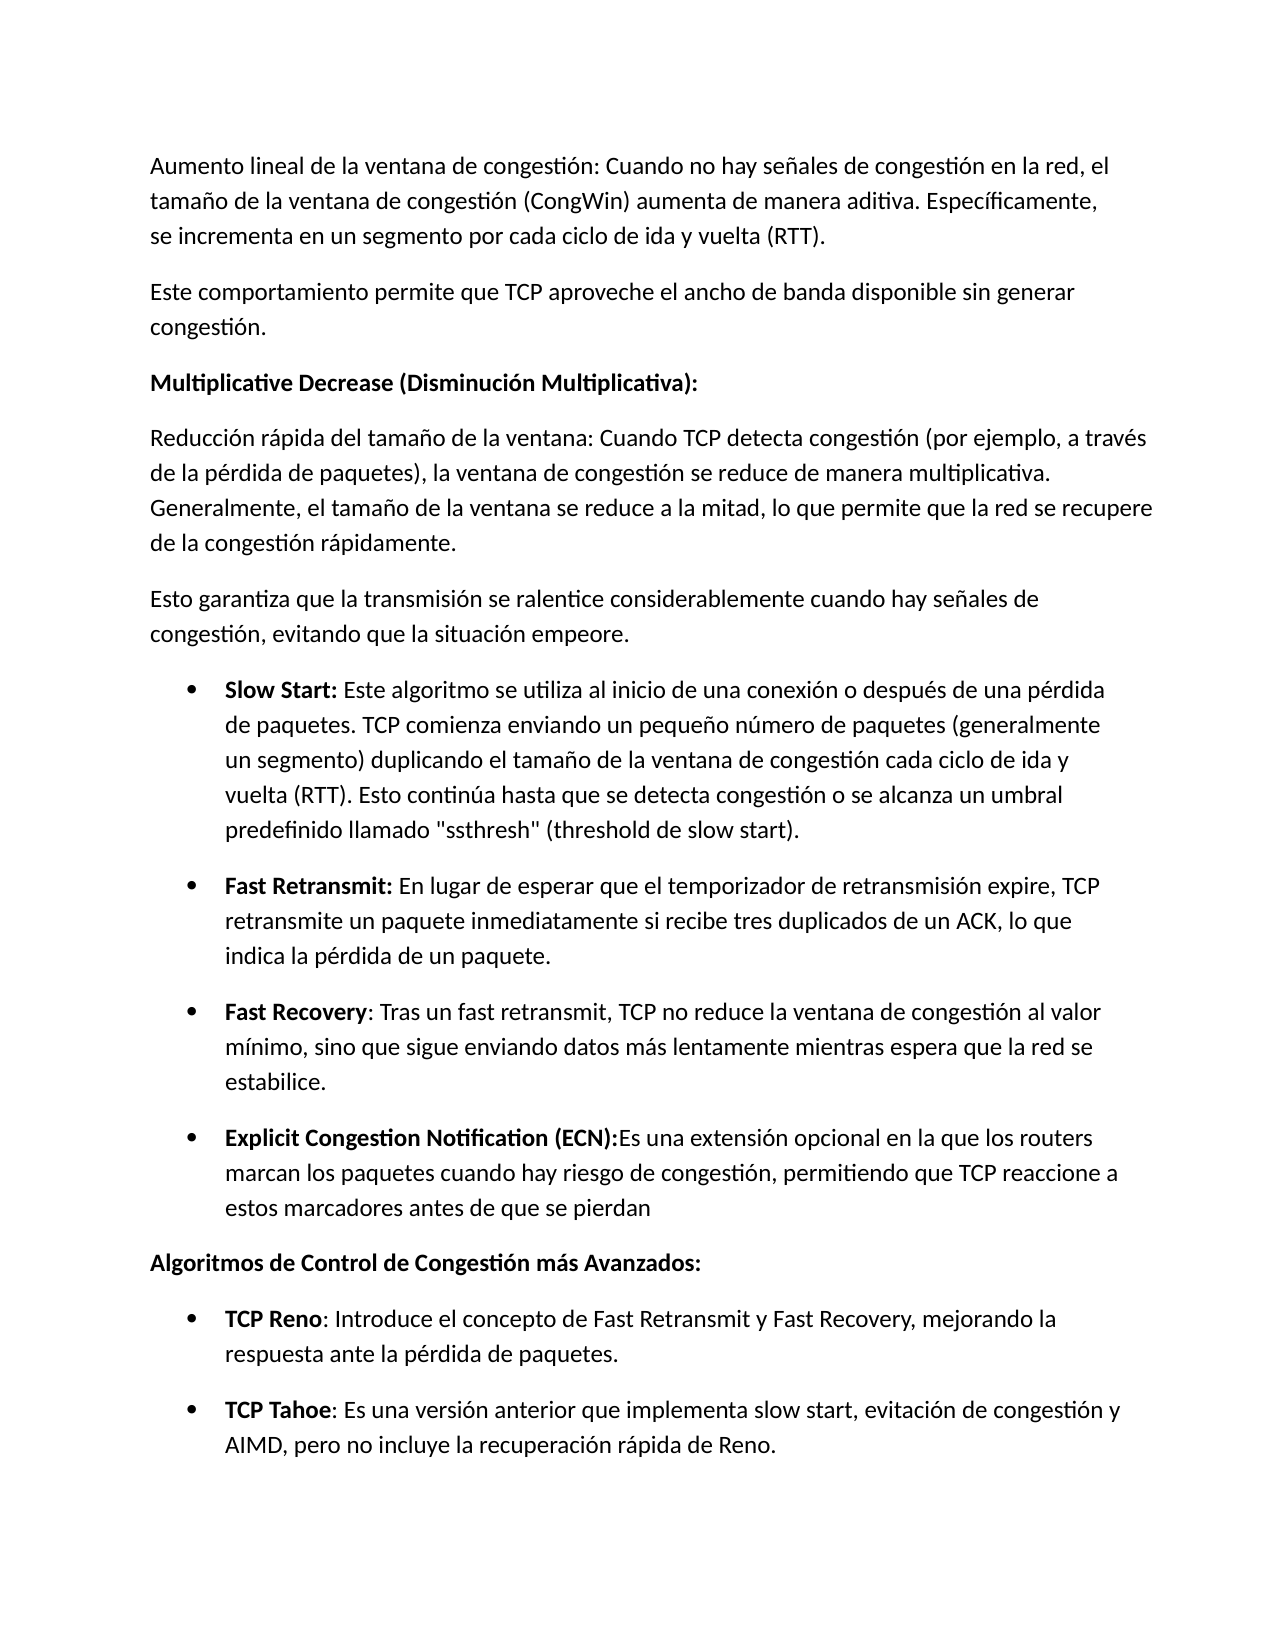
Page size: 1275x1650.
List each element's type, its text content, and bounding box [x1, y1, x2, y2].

list Explicit Congestion Notification (ECN):Es una extensión opcional en la que los routers marcan los paquetes cuando hay riesgo de congestión, permitiendo que TCP reaccione a estos marcadores antes de que se pierdan [187, 1122, 1125, 1222]
text Aumento lineal de la ventana de congestión: Cuando no hay señales de congestión en la red, el tamaño de la ventana de congestión (CongWin) aumenta de manera aditiva. Específicamente, se incrementa en un segmento por cada ciclo de ida y vuelta (RTT). [150, 150, 1125, 251]
text Reducción rápida del tamaño de la ventana: Cuando TCP detecta congestión (por ejemplo, a través de la pérdida de paquetes), la ventana de congestión se reduce de manera multiplicativa. Generalmente, el tamaño de la ventana se reduce a la mitad, lo que permite que la red se recupere de la congestión rápidamente. [150, 422, 1177, 558]
list Fast Retransmit: En lugar de esperar que el temporizador de retransmisión expire, TCP retransmite un paquete inmediatamente si recibe tres duplicados de un ACK, lo que indica la pérdida de un paquete. [187, 870, 1125, 971]
list Slow Start: Este algoritmo se utiliza al inicio de una conexión o después de una pérdida de paquetes. TCP comienza enviando un pequeño número de paquetes (generalmente un segmento) duplicando el tamaño de la ventana de congestión cada ciclo de ida y vuelta (RTT). Esto continúa hasta que se detecta congestión o se alcanza un umbral predefinido llamado "ssthresh" (threshold de slow start). [187, 674, 1125, 845]
text Esto garantiza que la transmisión se ralentice considerablemente cuando hay señales de congestión, evitando que la situación empeore. [150, 583, 1125, 649]
list TCP Reno: Introduce el concepto de Fast Retransmit y Fast Recovery, mejorando la respuesta ante la pérdida de paquetes. [187, 1303, 1125, 1369]
list Fast Recovery: Tras un fast retransmit, TCP no reduce la ventana de congestión al valor mínimo, sino que sigue enviando datos más lentamente mientras espera que la red se estabilice. [187, 996, 1125, 1096]
text Algoritmos de Control de Congestión más Avanzados: [150, 1247, 1125, 1278]
list TCP Tahoe: Es una versión anterior que implementa slow start, evitación de congestión y AIMD, pero no incluye la recuperación rápida de Reno. [187, 1394, 1125, 1460]
text Este comportamiento permite que TCP aproveche el ancho de banda disponible sin generar congestión. [150, 276, 1125, 341]
text Multiplicative Decrease (Disminución Multiplicativa): [150, 367, 1125, 397]
